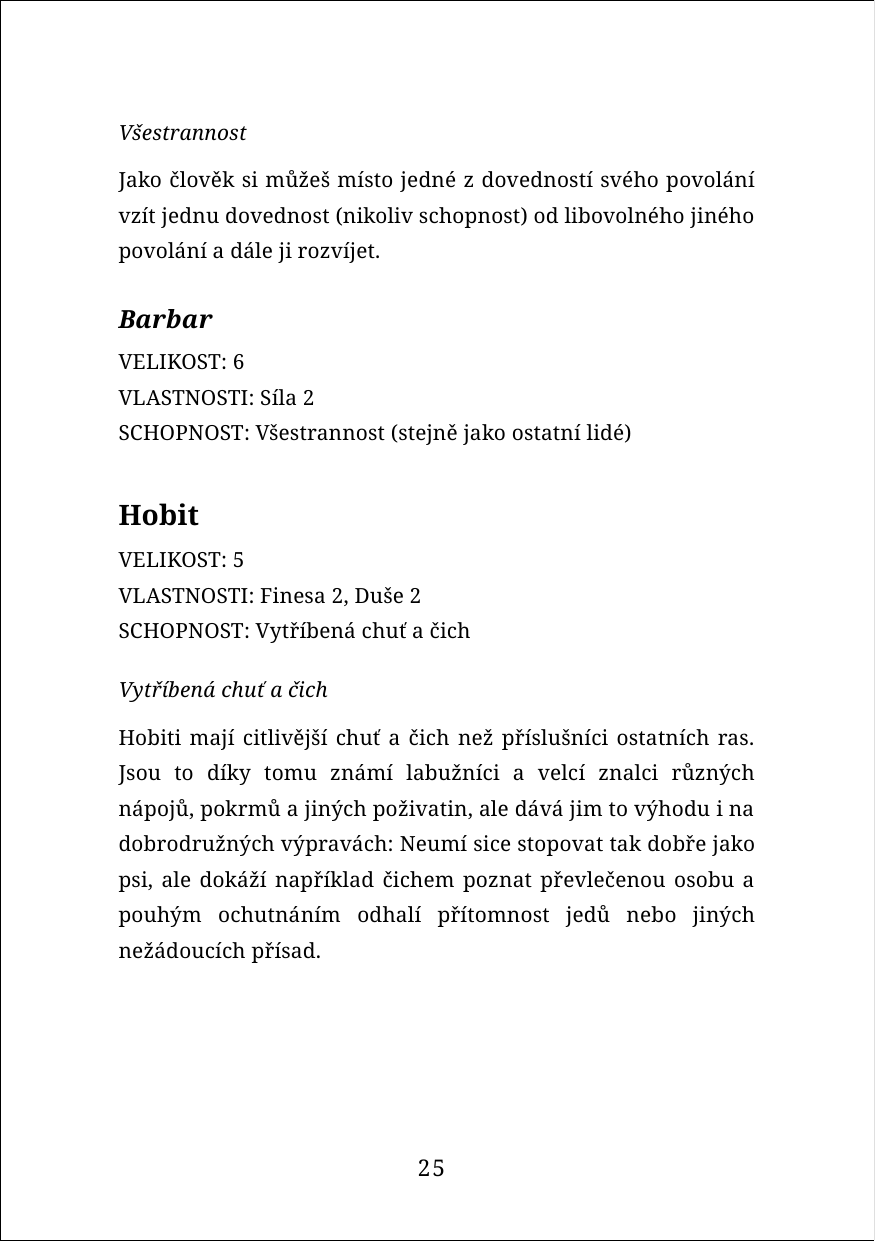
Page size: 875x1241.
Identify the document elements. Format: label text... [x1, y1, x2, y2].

subtitle Hobit [118, 495, 756, 534]
text Všestrannost [118, 118, 756, 147]
text Hobiti mají citlivější chuť a čich než příslušníci ostatních ras. Jsou to díky tomu známí labužníci a velcí znalci různých nápojů, pokrmů a jiných poživatin, ale dává jim to výhodu i na dobrodružných výpravách: Neumí sice stopovat tak dobře jako psi, ale dokáží například čichem poznat převlečenou osobu a pouhým ochutnáním odhalí přítomnost jedů nebo jiných nežádoucích přísad. [118, 723, 756, 964]
text VELIKOST: 6 VLASTNOSTI: Síla 2 SCHOPNOST: Všestrannost (stejně jako ostatní lidé) [118, 347, 756, 447]
subtitle Barbar [118, 302, 756, 336]
text Vytříbená chuť a čich [118, 676, 756, 704]
text Jako člověk si můžeš místo jedné z dovedností svého povolání vzít jednu dovednost (nikoliv schopnost) od libovolného jiného povolání a dále ji rozvíjet. [118, 166, 756, 265]
text VELIKOST: 5 VLASTNOSTI: Finesa 2, Duše 2 SCHOPNOST: Vytříbená chuť a čich [118, 545, 756, 645]
